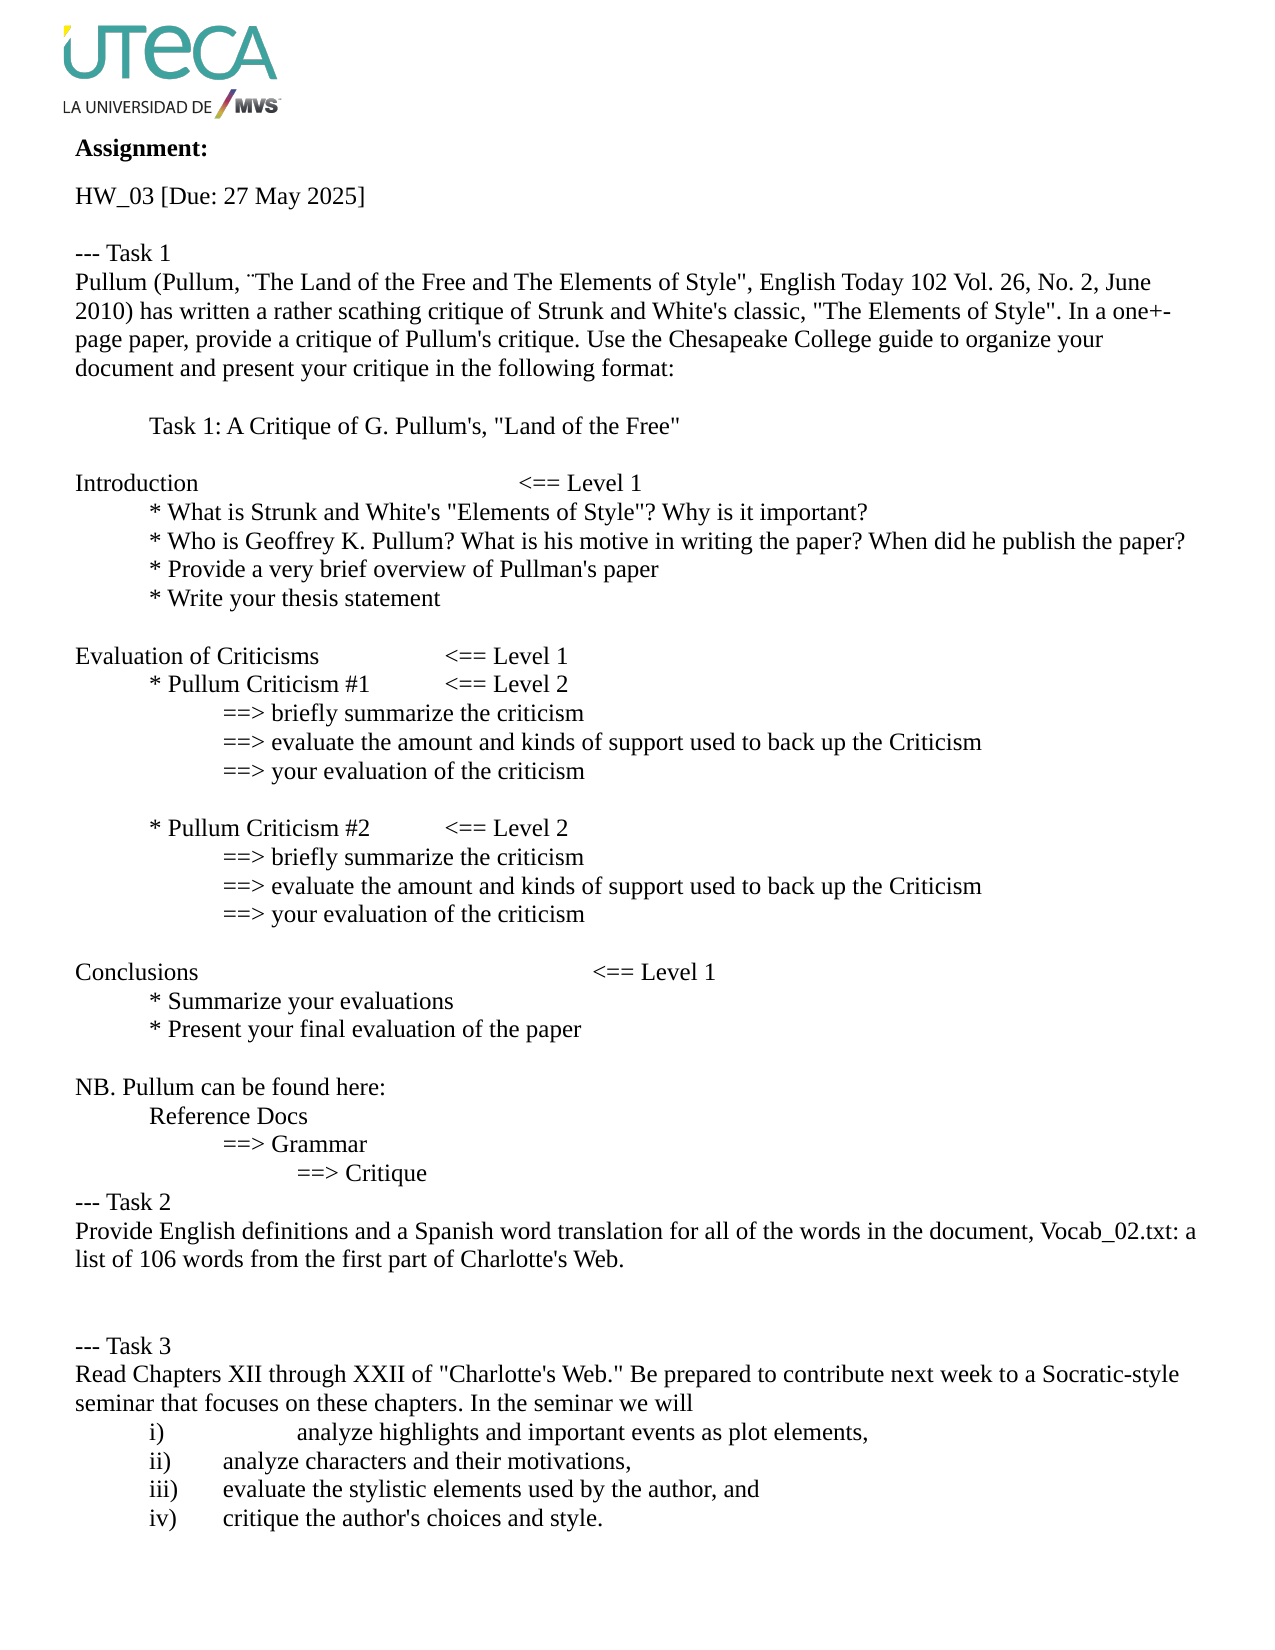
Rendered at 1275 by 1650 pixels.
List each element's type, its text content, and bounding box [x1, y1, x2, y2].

text * Provide a very brief overview of Pullman's paper [75, 554, 1200, 583]
text * Summarize your evaluations [75, 986, 1200, 1014]
text ==> briefly summarize the criticism [75, 842, 1200, 871]
text * Who is Geoffrey K. Pullum? What is his motive in writing the paper? When did he publish the paper? [75, 526, 1200, 554]
text ==> Critique [75, 1158, 1200, 1187]
text Introduction <== Level 1 [75, 468, 1200, 497]
text Pullum (Pullum, ¨The Land of the Free and The Elements of Style", English Today 102 Vol. 26, No. 2, June 2010) has written a rather scathing critique of Strunk and White's classic, "The Elements of Style". In a one+-page paper, provide a critique of Pullum's critique. Use the Chesapeake College guide to organize your document and present your critique in the following format: [75, 267, 1200, 382]
text ii) analyze characters and their motivations, [75, 1446, 1200, 1474]
text ==> briefly summarize the criticism [75, 698, 1200, 727]
text iv) critique the author's choices and style. [75, 1503, 1200, 1532]
picture [61, 21, 284, 123]
text Task 1: A Critique of G. Pullum's, "Land of the Free" [75, 411, 1200, 439]
text HW_03 [Due: 27 May 2025] [75, 181, 1200, 209]
text Provide English definitions and a Spanish word translation for all of the words in the document, Vocab_02.txt: a list of 106 words from the first part of Charlotte's Web. [75, 1216, 1200, 1273]
text --- Task 2 [75, 1187, 1200, 1216]
text ==> your evaluation of the criticism [75, 899, 1200, 928]
text ==> evaluate the amount and kinds of support used to back up the Criticism [75, 871, 1200, 899]
text iii) evaluate the stylistic elements used by the author, and [75, 1474, 1200, 1503]
text * What is Strunk and White's "Elements of Style"? Why is it important? [75, 497, 1200, 526]
text Read Chapters XII through XXII of "Charlotte's Web." Be prepared to contribute next week to a Socratic-style seminar that focuses on these chapters. In the seminar we will [75, 1359, 1200, 1417]
text NB. Pullum can be found here: [75, 1072, 1200, 1101]
text Reference Docs [75, 1101, 1200, 1129]
text ==> Grammar [75, 1129, 1200, 1158]
text Conclusions <== Level 1 [75, 957, 1200, 986]
text --- Task 1 [75, 238, 1200, 267]
text Assignment: [75, 133, 1200, 162]
text * Write your thesis statement [75, 583, 1200, 612]
text ==> evaluate the amount and kinds of support used to back up the Criticism [75, 727, 1200, 756]
text * Pullum Criticism #2 <== Level 2 [75, 813, 1200, 842]
text Evaluation of Criticisms <== Level 1 [75, 641, 1200, 669]
text ==> your evaluation of the criticism [75, 756, 1200, 784]
text i) analyze highlights and important events as plot elements, [75, 1417, 1200, 1446]
text --- Task 3 [75, 1331, 1200, 1359]
text * Present your final evaluation of the paper [75, 1014, 1200, 1043]
text * Pullum Criticism #1 <== Level 2 [75, 669, 1200, 698]
